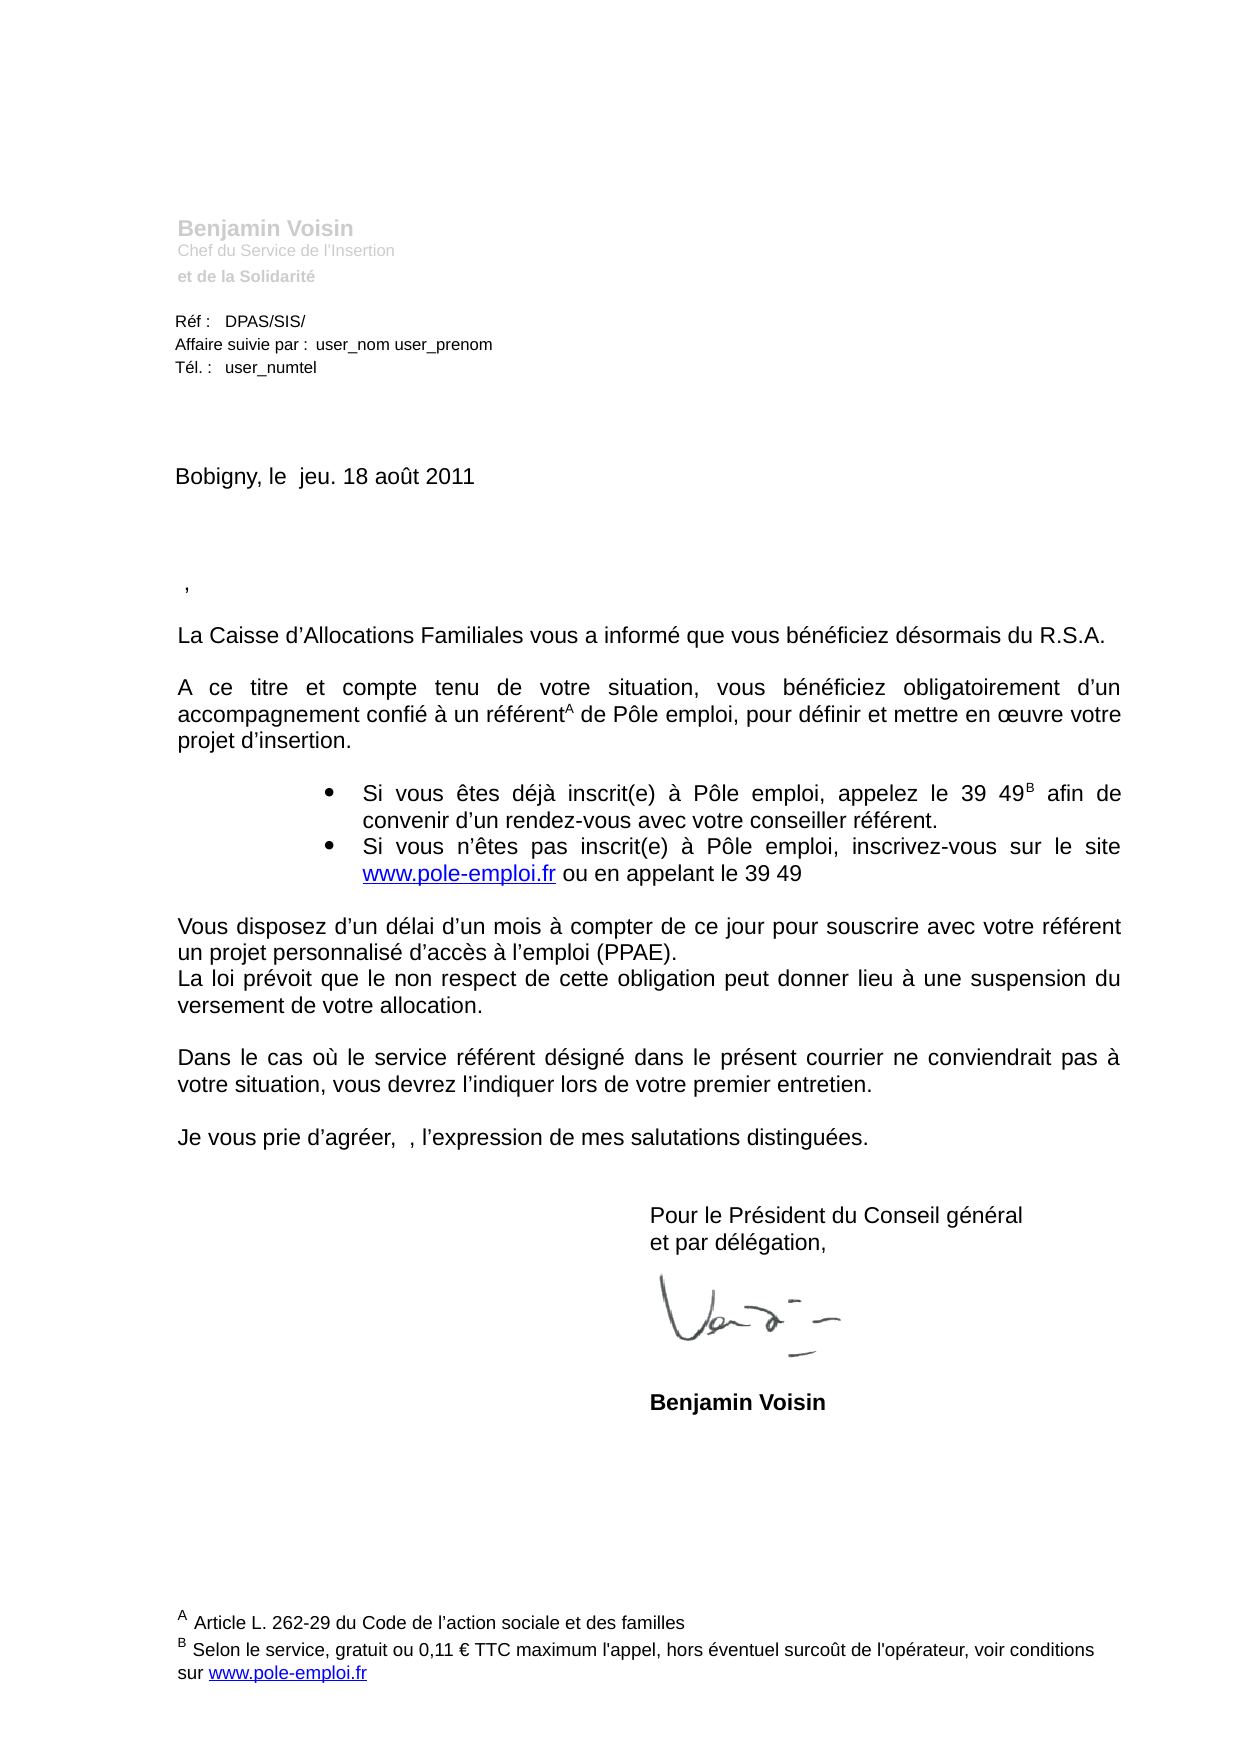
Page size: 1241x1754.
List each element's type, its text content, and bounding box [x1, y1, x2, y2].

text La loi prévoit que le non respect de cette obligation peut donner lieu à une suspension du versement de votre allocation. [177, 965, 1122, 1018]
text et par délégation, [649, 1229, 1122, 1255]
text La Caisse d’Allocations Familiales vous a informé que vous bénéficiez désormais du R.S.A. [177, 622, 1122, 648]
text , [177, 569, 1122, 595]
table_cell user_numtel [220, 355, 620, 378]
text Chef du Service de l’Insertion [177, 241, 1122, 260]
table_header [650, 292, 1123, 450]
table_cell Affaire suivie par : [175, 332, 316, 355]
table_header [620, 292, 650, 450]
list Si vous êtes déjà inscrit(e) à Pôle emploi, appelez le 39 49B afin de convenir d’un rendez-vous avec votre conseiller référent. [325, 780, 1122, 833]
table_header [175, 292, 620, 309]
list Si vous n’êtes pas inscrit(e) à Pôle emploi, inscrivez-vous sur le site www.pole-emploi.fr ou en appelant le 39 49 [325, 833, 1122, 886]
text Benjamin Voisin [177, 214, 1122, 241]
table_cell Bobigny, le jeu. 18 août 2011 [175, 463, 1123, 490]
table_cell Tél. : [175, 355, 220, 378]
picture [651, 1268, 846, 1361]
text Pour le Président du Conseil général [649, 1202, 1122, 1229]
text Vous disposez d’un délai d’un mois à compter de ce jour pour souscrire avec votre référent un projet personnalisé d’accès à l’emploi (PPAE). [177, 913, 1122, 965]
text et de la Solidarité [177, 267, 1122, 286]
text Benjamin Voisin [649, 1389, 1122, 1415]
table_cell DPAS/SIS/ [220, 309, 620, 332]
text Dans le cas où le service référent désigné dans le présent courrier ne conviendrait pas à votre situation, vous devrez l’indiquer lors de votre premier entretien. [177, 1044, 1122, 1097]
table_cell Réf : [175, 309, 220, 332]
text Je vous prie d’agréer, , l’expression de mes salutations distinguées. [177, 1123, 1122, 1150]
table_cell [175, 378, 620, 450]
table_cell [175, 450, 1123, 463]
table_cell user_nom user_prenom [316, 332, 620, 355]
text A ce titre et compte tenu de votre situation, vous bénéficiez obligatoirement d’un accompagnement confié à un référentA de Pôle emploi, pour définir et mettre en œuvre votre projet d’insertion. [177, 674, 1122, 753]
